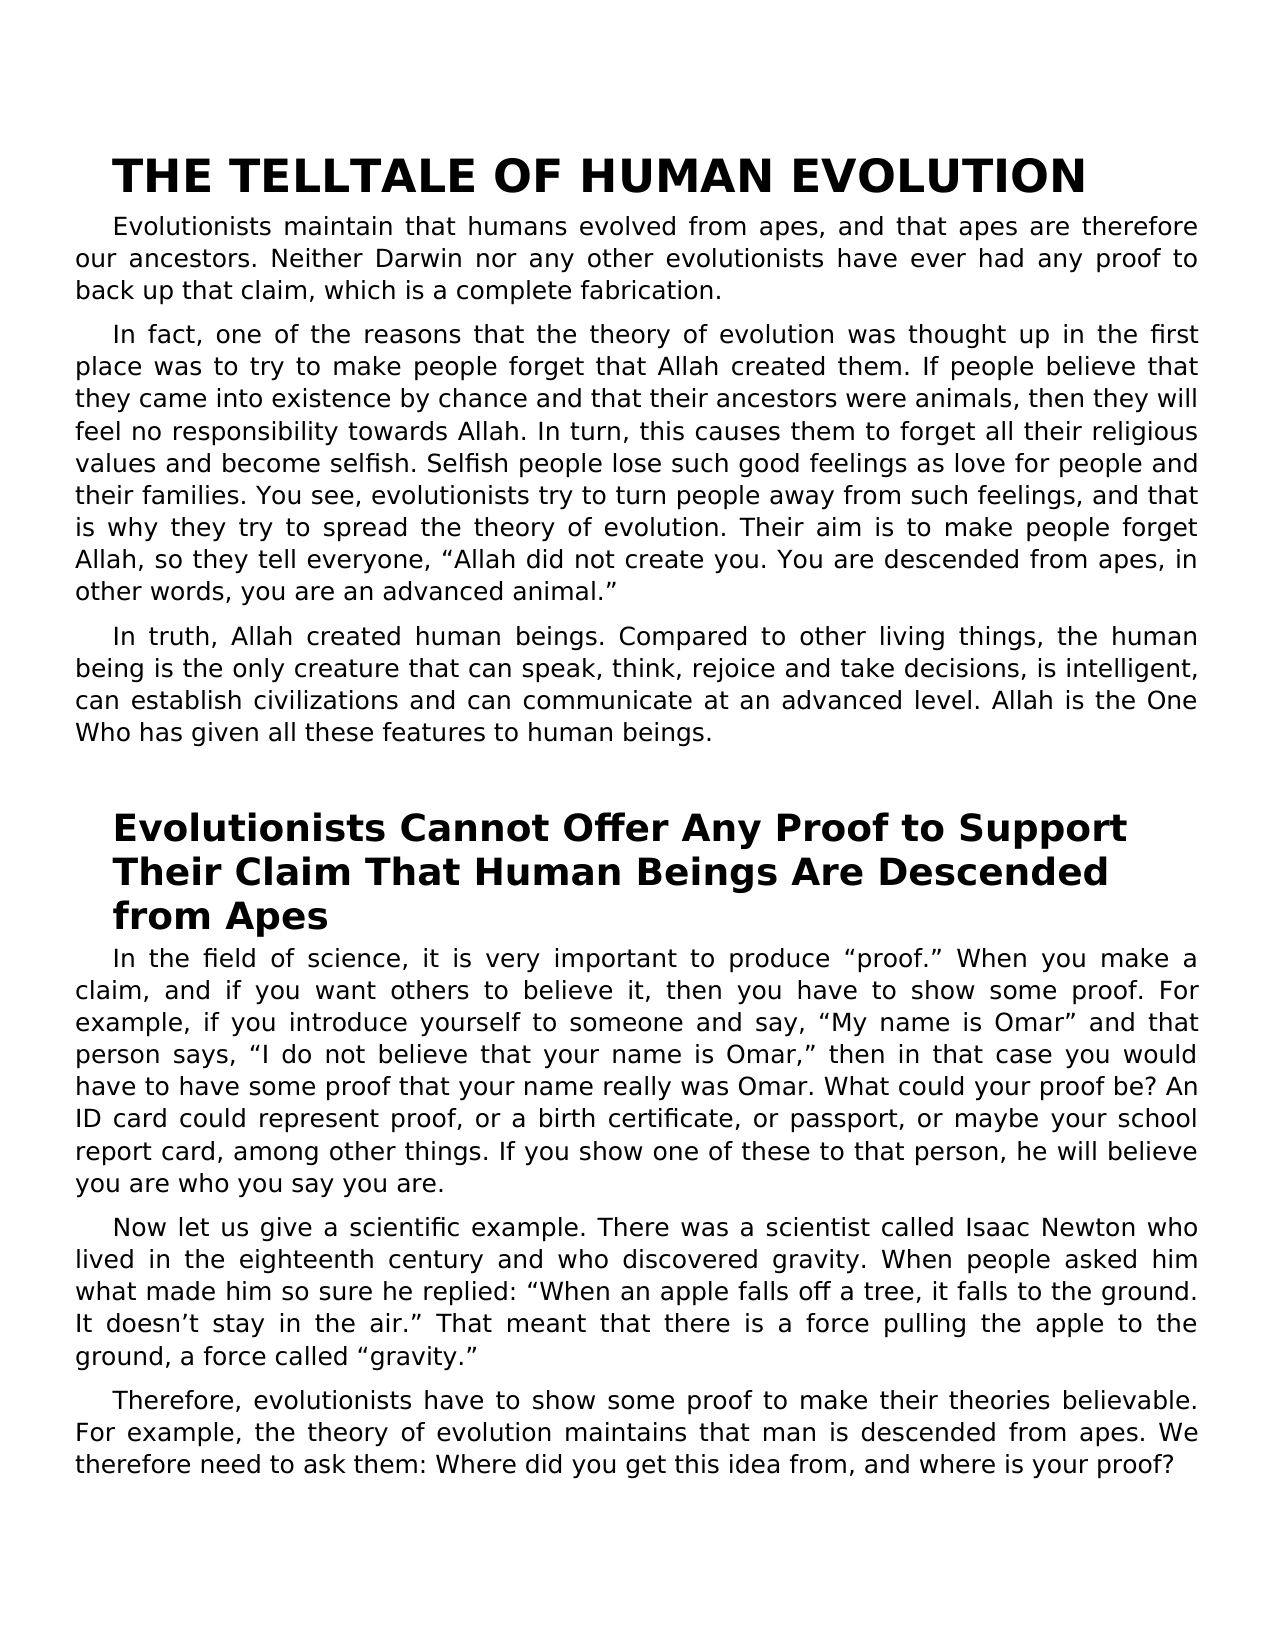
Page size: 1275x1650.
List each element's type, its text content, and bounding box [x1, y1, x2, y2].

text Therefore, evolutionists have to show some proof to make their theories believable. For example, the theory of evolution maintains that man is descended from apes. We therefore need to ask them: Where did you get this idea from, and where is your proof? [75, 1386, 1200, 1480]
text In the field of science, it is very important to produce “proof.” When you make a claim, and if you want others to believe it, then you have to show some proof. For example, if you introduce yourself to someone and say, “My name is Omar” and that person says, “I do not believe that your name is Omar,” then in that case you would have to have some proof that your name really was Omar. What could your proof be? An ID card could represent proof, or a birth certificate, or passport, or maybe your school report card, among other things. If you show one of these to that person, he will believe you are who you say you are. [75, 944, 1200, 1198]
subtitle THE TELLTALE OF HUMAN EVOLUTION [112, 150, 1200, 203]
text Evolutionists maintain that humans evolved from apes, and that apes are therefore our ancestors. Neither Darwin nor any other evolutionists have ever had any proof to back up that claim, which is a complete fabrication. [75, 212, 1200, 305]
text In fact, one of the reasons that the theory of evolution was thought up in the first place was to try to make people forget that Allah created them. If people believe that they came into existence by chance and that their ancestors were animals, then they will feel no responsibility towards Allah. In turn, this causes them to forget all their religious values and become selfish. Selfish people lose such good feelings as love for people and their families. You see, evolutionists try to turn people away from such feelings, and that is why they try to spread the theory of evolution. Their aim is to make people forget Allah, so they tell everyone, “Allah did not create you. You are descended from apes, in other words, you are an advanced animal.” [75, 320, 1200, 606]
subtitle Evolutionists Cannot Offer Any Proof to Support Their Claim That Human Beings Are Descended from Apes [112, 807, 1200, 938]
text In truth, Allah created human beings. Compared to other living things, the human being is the only creature that can speak, think, rejoice and take decisions, is intelligent, can establish civilizations and can communicate at an advanced level. Allah is the One Who has given all these features to human beings. [75, 622, 1200, 747]
text Now let us give a scientific example. There was a scientist called Isaac Newton who lived in the eighteenth century and who discovered gravity. When people asked him what made him so sure he replied: “When an apple falls off a tree, it falls to the ground. It doesn’t stay in the air.” That meant that there is a force pulling the apple to the ground, a force called “gravity.” [75, 1213, 1200, 1371]
